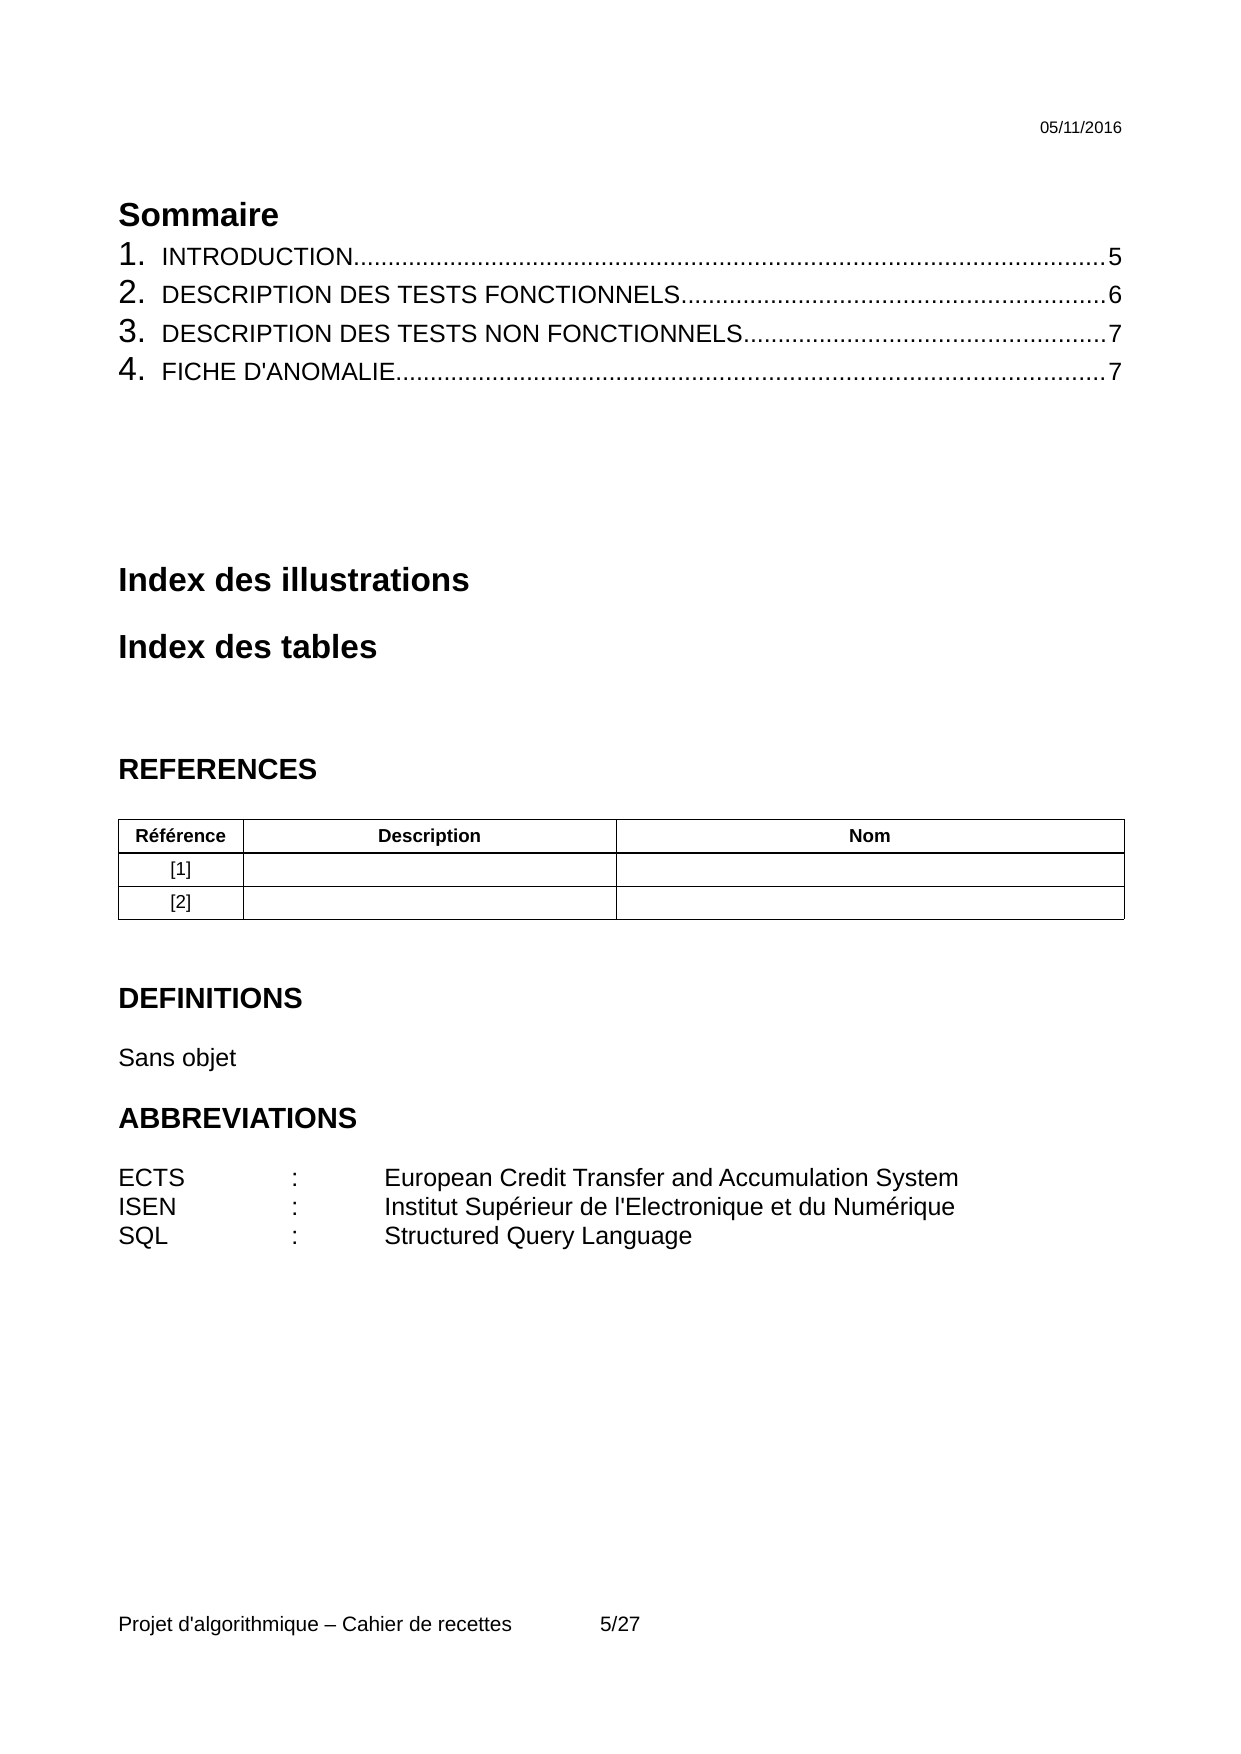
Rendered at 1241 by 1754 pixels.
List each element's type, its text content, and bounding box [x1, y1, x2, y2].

table_header [244, 854, 616, 886]
subtitle Index des illustrations [118, 560, 1122, 599]
list DESCRIPTION DES TESTS NON FONCTIONNELS 7 [118, 311, 1122, 349]
text REFERENCES [118, 752, 1122, 819]
table_header [2] [119, 887, 243, 919]
table_header [617, 887, 1124, 919]
text DEFINITIONS [118, 981, 1122, 1014]
text ISEN : Institut Supérieur de l'Electronique et du Numérique SQL : Structured Query Language [118, 1192, 1122, 1249]
table_header [617, 854, 1124, 886]
table_header [1] [119, 854, 243, 886]
subtitle Sommaire [118, 196, 1122, 234]
table_header Nom [617, 820, 1124, 852]
table_header [244, 887, 616, 919]
list FICHE D'ANOMALIE 7 [118, 349, 1122, 388]
subtitle Index des tables [118, 627, 1122, 666]
text Sans objet [118, 1043, 1122, 1072]
list INTRODUCTION 5 [118, 234, 1122, 272]
text ABBREVIATIONS [118, 1101, 1122, 1134]
table_header Description [244, 820, 616, 852]
list DESCRIPTION DES TESTS FONCTIONNELS 6 [118, 272, 1122, 311]
table_header Référence [119, 820, 243, 852]
text ECTS : European Credit Transfer and Accumulation System [118, 1163, 1122, 1192]
